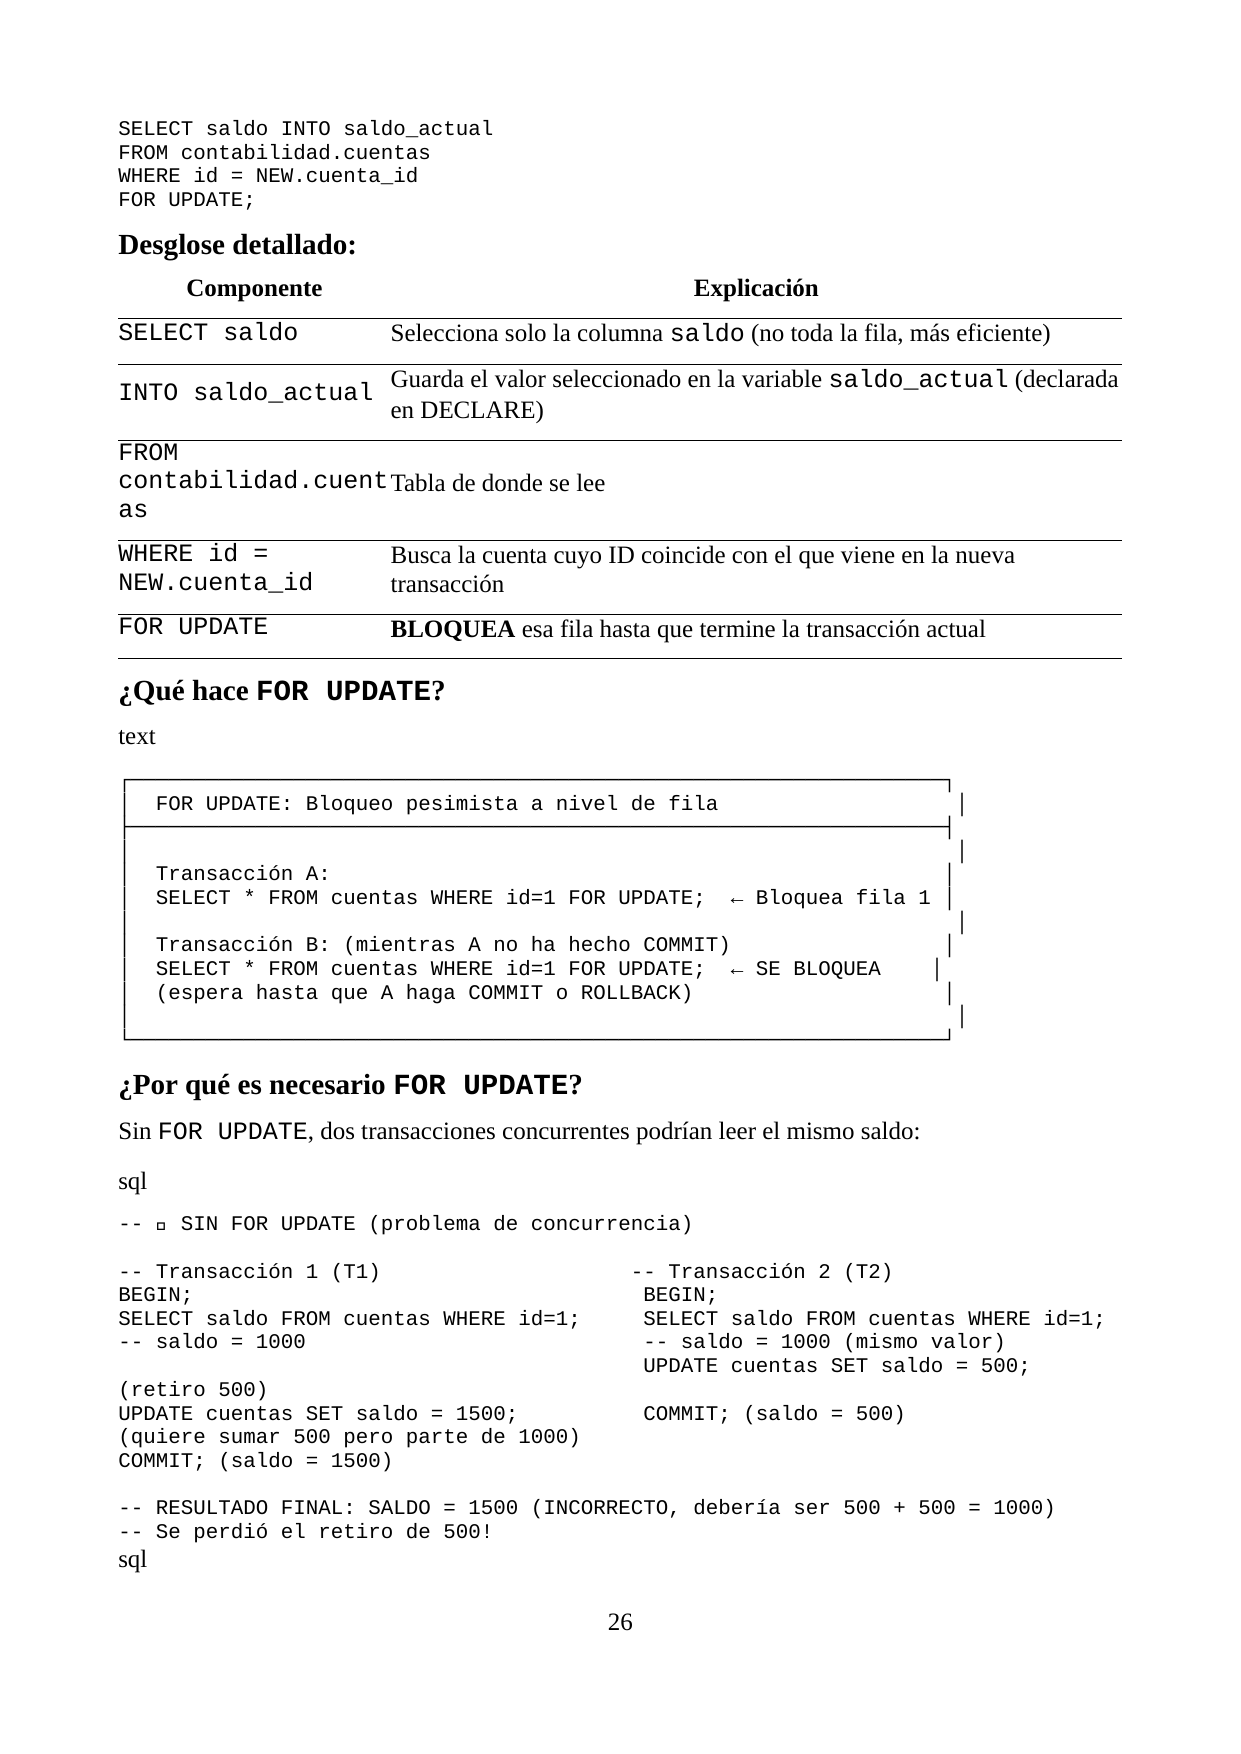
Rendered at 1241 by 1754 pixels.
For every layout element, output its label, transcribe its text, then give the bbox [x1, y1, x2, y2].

text SELECT saldo INTO saldo_actual [118, 118, 1122, 142]
text COMMIT; (saldo = 1500) [118, 1450, 1122, 1473]
text │ Transacción B: (mientras A no ha hecho COMMIT) │ [118, 934, 1122, 958]
table_cell SELECT saldo [118, 319, 390, 364]
text │ SELECT * FROM cuentas WHERE id=1 FOR UPDATE; ← SE BLOQUEA │ [118, 958, 1122, 982]
text Sin FOR UPDATE, dos transacciones concurrentes podrían leer el mismo saldo: [118, 1116, 1122, 1147]
table_cell BLOQUEA esa fila hasta que termine la transacción actual [390, 615, 1122, 658]
text sql [118, 1166, 1122, 1194]
text │ │ [962, 840, 1122, 863]
text │ │ [118, 840, 124, 863]
text │ │ [125, 911, 961, 934]
table_cell WHERE id = NEW.cuenta_id [118, 541, 390, 613]
text -- RESULTADO FINAL: SALDO = 1500 (INCORRECTO, debería ser 500 + 500 = 1000) [118, 1497, 1122, 1521]
text ┌─────────────────────────────────────────────────────────────────┐ [118, 769, 1122, 792]
text UPDATE cuentas SET saldo = 500; (retiro 500) [118, 1355, 1122, 1402]
text WHERE id = NEW.cuenta_id [118, 165, 1122, 189]
text FOR UPDATE; [118, 189, 1122, 213]
text -- Se perdió el retiro de 500! [118, 1521, 1122, 1544]
text │ FOR UPDATE: Bloqueo pesimista a nivel de fila │ [118, 792, 1122, 816]
table_header Componente [118, 273, 390, 318]
table_cell Busca la cuenta cuyo ID coincide con el que viene en la nueva transacción [390, 541, 1122, 613]
text -- ❌ SIN FOR UPDATE (problema de concurrencia) [118, 1213, 1122, 1237]
text │ │ [118, 911, 124, 934]
table_cell Selecciona solo la columna saldo (no toda la fila, más eficiente) [390, 319, 1122, 364]
text BEGIN; BEGIN; [118, 1284, 1122, 1308]
table_cell Tabla de donde se lee [390, 441, 1122, 540]
text │ │ [962, 911, 1122, 934]
table_cell FROM contabilidad.cuentas [118, 441, 390, 540]
table_header Explicación [390, 273, 1122, 318]
table_cell INTO saldo_actual [118, 365, 390, 439]
text └─────────────────────────────────────────────────────────────────┘ [118, 1029, 1122, 1053]
text │ │ [118, 1005, 1122, 1029]
text (quiere sumar 500 pero parte de 1000) [118, 1426, 1122, 1450]
text │ │ [125, 840, 961, 863]
subtitle ¿Por qué es necesario FOR UPDATE? [118, 1067, 1122, 1103]
subtitle ¿Qué hace FOR UPDATE? [118, 673, 1122, 709]
text │ Transacción A: │ [118, 863, 1122, 887]
text UPDATE cuentas SET saldo = 1500; COMMIT; (saldo = 500) [118, 1402, 1122, 1426]
table_cell Guarda el valor seleccionado en la variable saldo_actual (declarada en DECLARE) [390, 365, 1122, 439]
text sql [118, 1544, 1122, 1573]
text ├─────────────────────────────────────────────────────────────────┤ [118, 816, 1122, 840]
text │ (espera hasta que A haga COMMIT o ROLLBACK) │ [950, 982, 1122, 1005]
text -- Transacción 1 (T1) -- Transacción 2 (T2) [118, 1261, 1122, 1284]
text │ (espera hasta que A haga COMMIT o ROLLBACK) │ [125, 982, 949, 1005]
table_cell FOR UPDATE [118, 615, 390, 658]
text FROM contabilidad.cuentas [118, 142, 1122, 165]
text SELECT saldo FROM cuentas WHERE id=1; SELECT saldo FROM cuentas WHERE id=1; [118, 1308, 1122, 1332]
text │ SELECT * FROM cuentas WHERE id=1 FOR UPDATE; ← Bloquea fila 1 │ [118, 887, 1122, 911]
text text [118, 721, 1122, 750]
text -- saldo = 1000 -- saldo = 1000 (mismo valor) [118, 1332, 1122, 1355]
subtitle Desglose detallado: [118, 227, 1122, 261]
